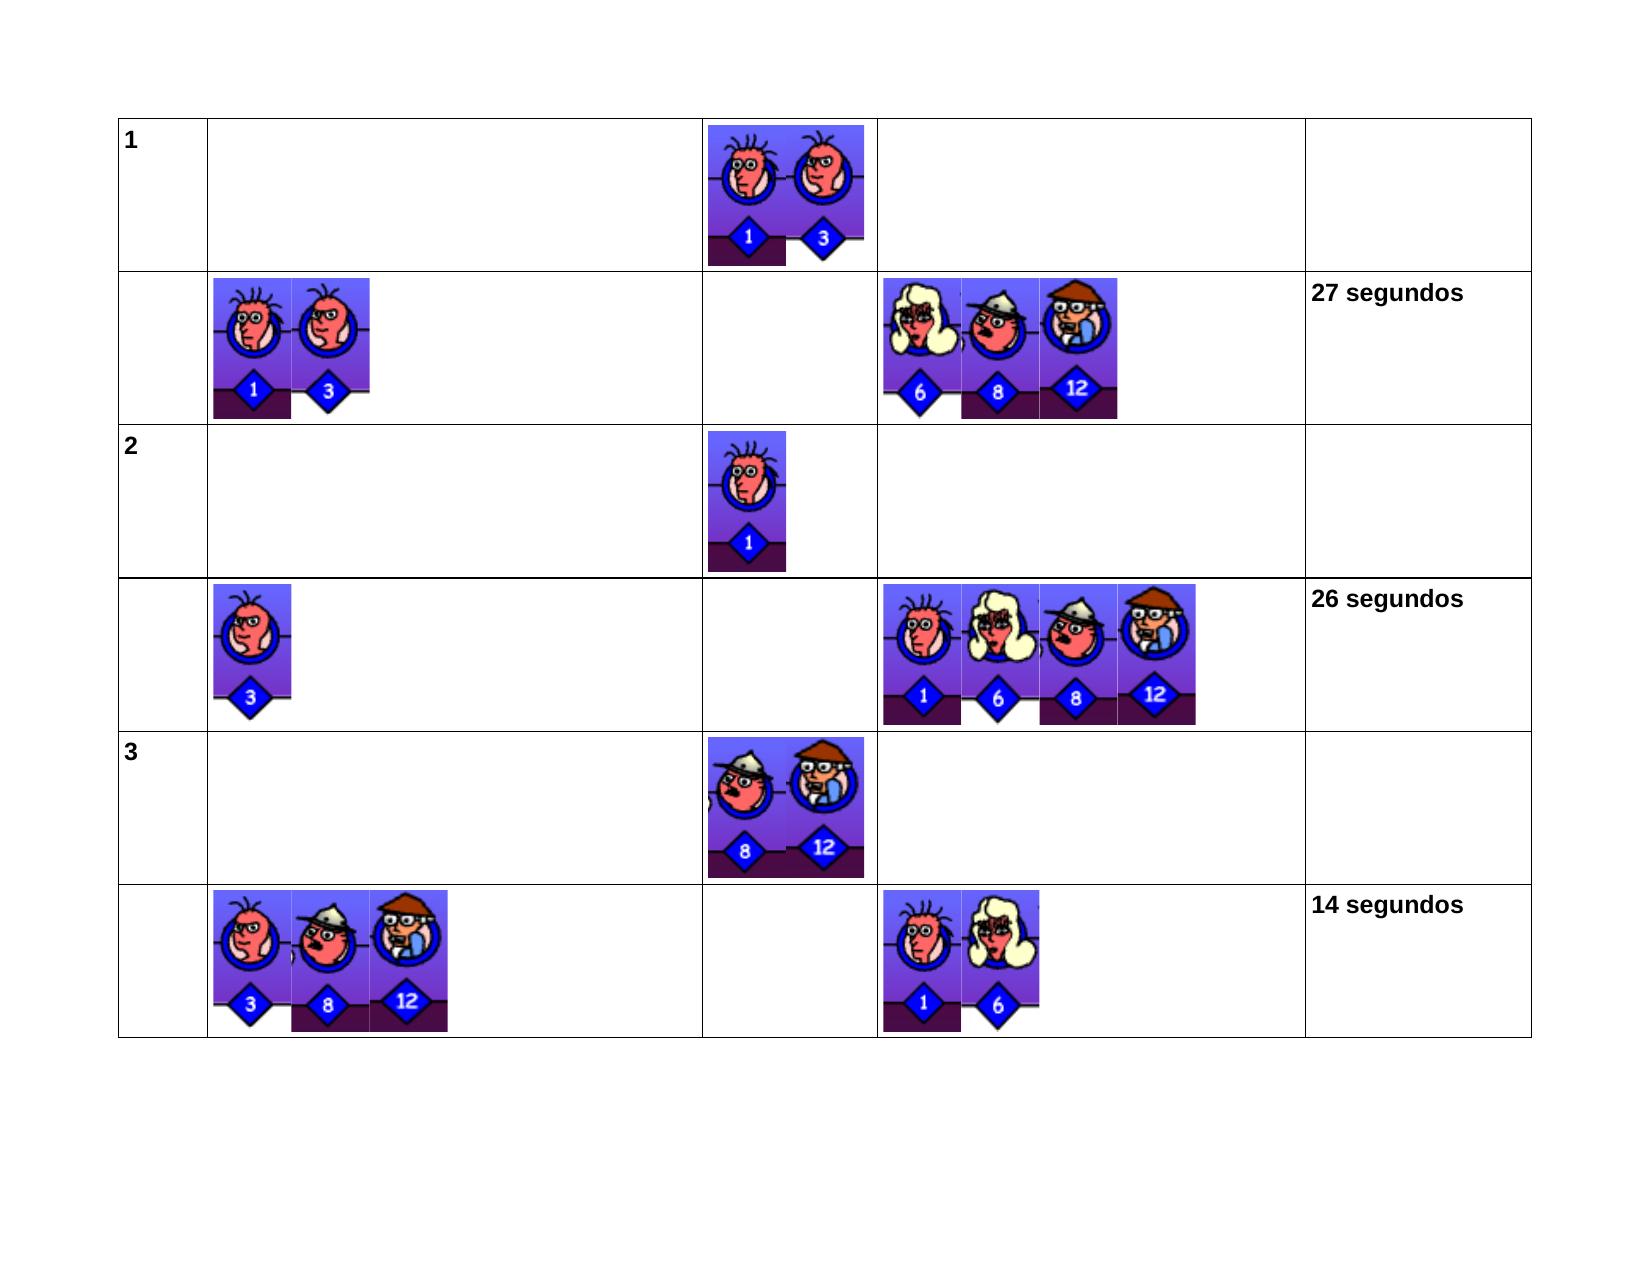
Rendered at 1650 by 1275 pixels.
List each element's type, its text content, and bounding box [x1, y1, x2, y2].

table_cell [208, 425, 702, 577]
picture [708, 125, 865, 266]
table_cell 3 [119, 732, 207, 884]
table_cell [703, 579, 877, 731]
picture [708, 737, 865, 878]
table_cell [119, 885, 207, 1037]
table_cell [703, 885, 877, 1037]
table_cell [703, 732, 877, 884]
table_cell 14 segundos [1306, 885, 1531, 1037]
table_cell [208, 732, 702, 884]
table_cell 26 segundos [1306, 579, 1531, 731]
table_cell 2 [119, 425, 207, 577]
table_cell [119, 272, 207, 424]
table_cell [1306, 732, 1531, 884]
table_cell [703, 119, 877, 271]
table_cell [878, 885, 1305, 1037]
table_cell [119, 579, 207, 731]
table_cell [703, 272, 877, 424]
table_cell [1306, 119, 1531, 271]
table_cell [208, 579, 702, 731]
picture [883, 890, 1040, 1032]
picture [883, 278, 1118, 419]
table_cell [1306, 425, 1531, 577]
picture [213, 584, 292, 725]
table_cell [208, 885, 702, 1037]
picture [213, 890, 448, 1032]
table_cell [703, 425, 877, 577]
table_cell [878, 425, 1305, 577]
table_cell [878, 732, 1305, 884]
picture [883, 584, 1196, 725]
table_cell [878, 579, 1305, 731]
picture [213, 278, 370, 419]
table_cell [878, 119, 1305, 271]
table_cell [878, 272, 1305, 424]
picture [708, 431, 787, 572]
table_cell [208, 272, 702, 424]
table_cell [208, 119, 702, 271]
table_cell 1 [119, 119, 207, 271]
table_cell 27 segundos [1306, 272, 1531, 424]
